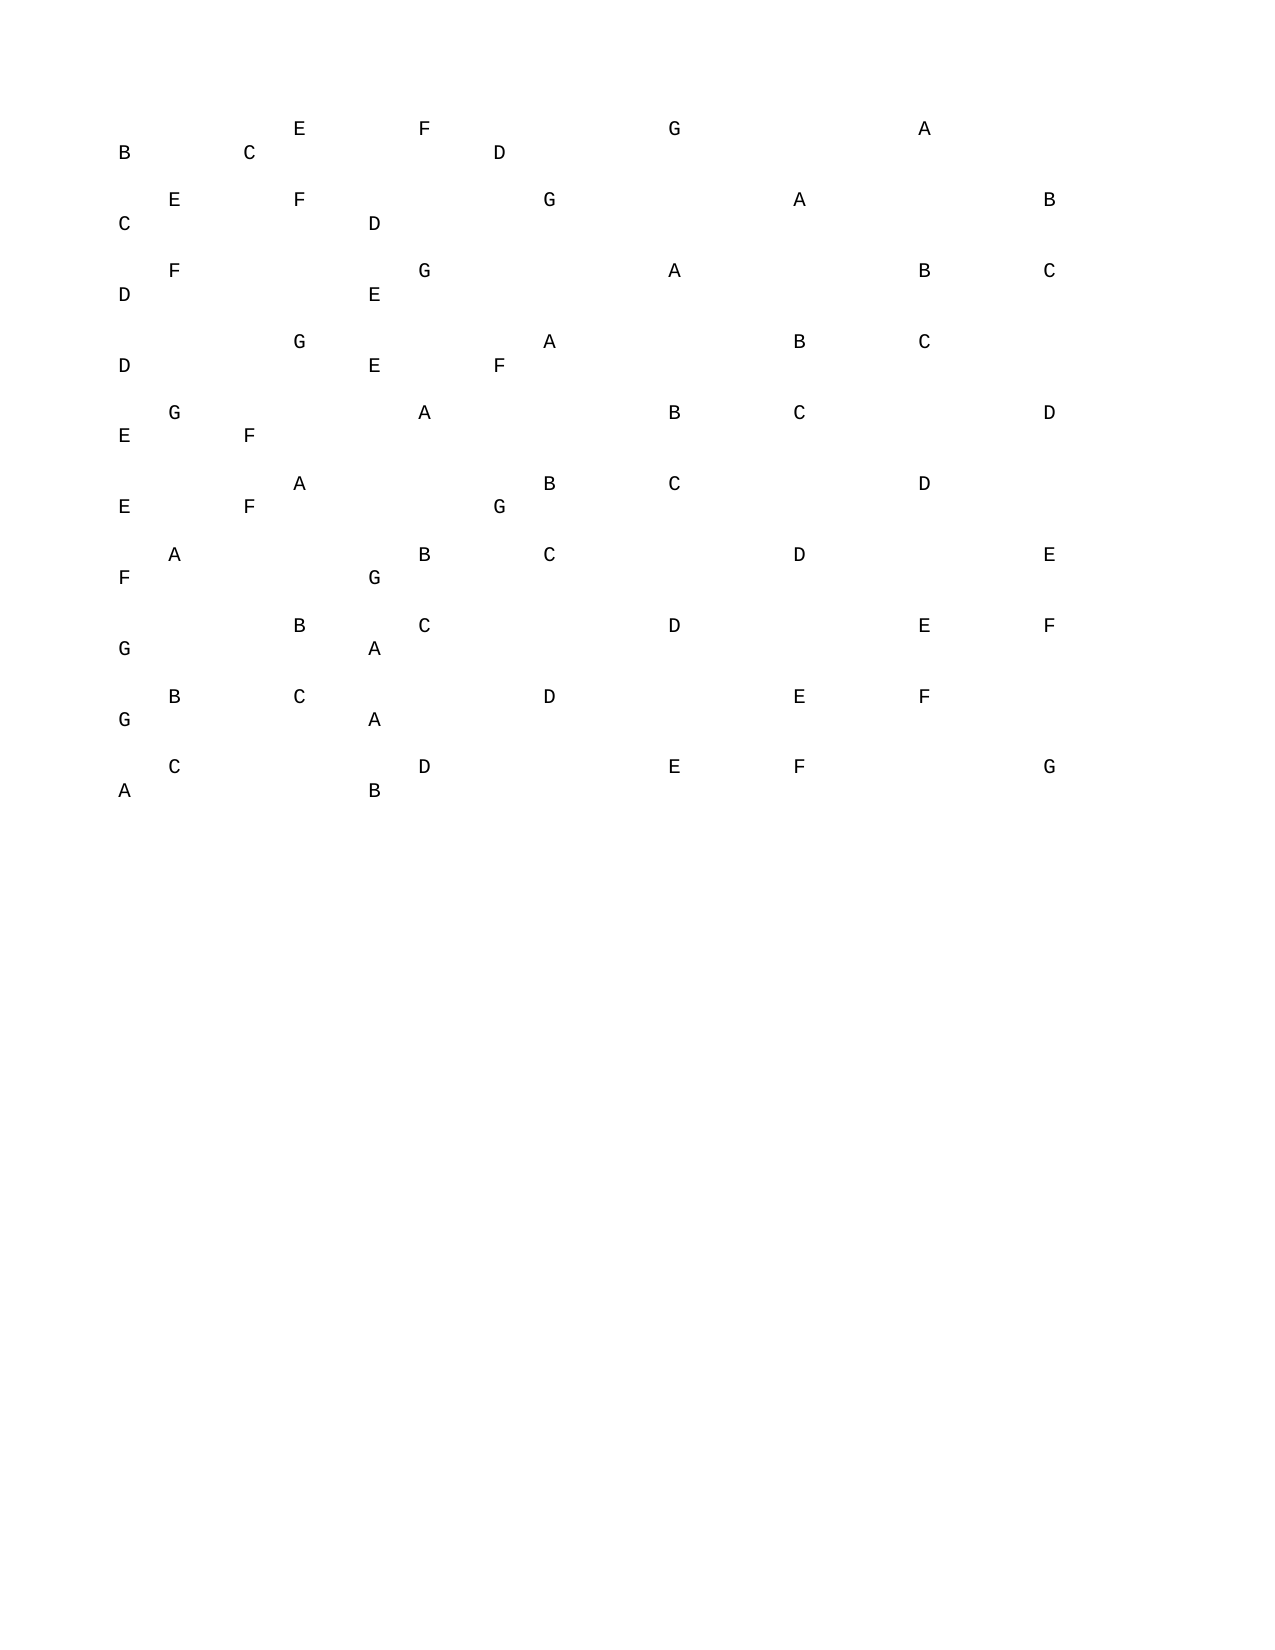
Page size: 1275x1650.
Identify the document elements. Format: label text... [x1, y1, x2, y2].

text B C D E F G A [118, 615, 1157, 662]
text A B C D E F G [118, 473, 1157, 520]
text E F G A B C D [118, 189, 1157, 236]
text A B C D E F G [118, 544, 1157, 591]
text G A B C D E F [118, 402, 1157, 449]
text F G A B C D E [118, 260, 1157, 307]
text C D E F G A B [118, 757, 1157, 804]
text E F G A B C D [118, 118, 1157, 165]
text G A B C D E F [118, 331, 1157, 378]
text B C D E F G A [118, 686, 1157, 733]
